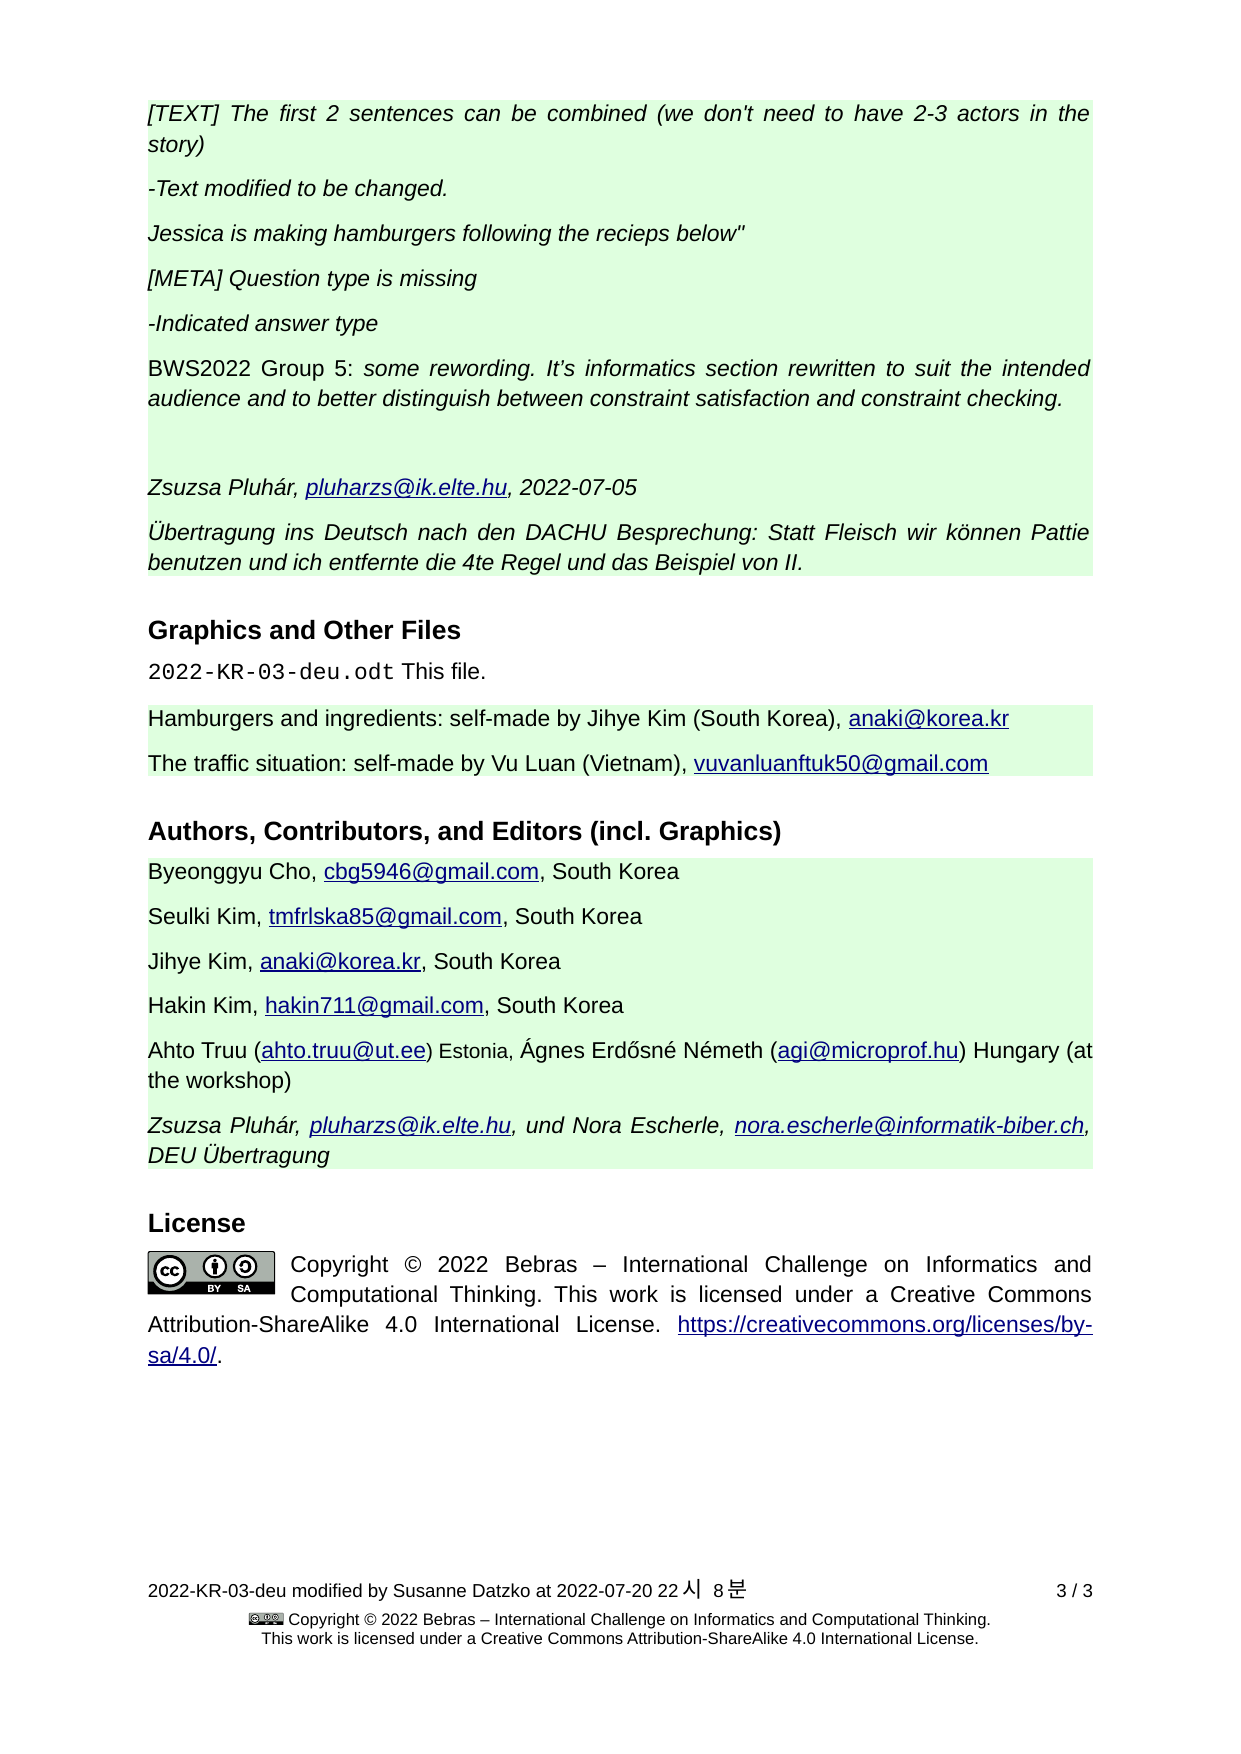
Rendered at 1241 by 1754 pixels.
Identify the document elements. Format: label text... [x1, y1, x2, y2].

text Seulki Kim, tmfrlska85@gmail.com, South Korea [148, 903, 1093, 929]
text [TEXT] The first 2 sentences can be combined (we don't need to have 2-3 actors in the story) [148, 100, 1093, 157]
text Zsuzsa Pluhár, pluharzs@ik.elte.hu, 2022-07-05 [148, 474, 1093, 501]
text -Indicated answer type [148, 310, 1093, 336]
text Hakin Kim, hakin711@gmail.com, South Korea [148, 992, 1093, 1019]
text BWS2022 Group 5: some rewording. It’s informatics section rewritten to suit the intended audience and to better distinguish between constraint satisfaction and constraint checking. [148, 354, 1093, 411]
text Jihye Kim, anaki@korea.kr, South Korea [148, 948, 1093, 974]
text [META] Question type is missing [148, 265, 1093, 291]
text Ahto Truu (ahto.truu@ut.ee) Estonia, Ágnes Erdősné Németh (agi@microprof.hu) Hungary (at the workshop) [148, 1037, 1093, 1094]
text 2022-KR-03-deu.odt This file. [148, 658, 1093, 686]
subtitle Authors, Contributors, and Editors (incl. Graphics) [148, 815, 1093, 846]
text Übertragung ins Deutsch nach den DACHU Besprechung: Statt Fleisch wir können Pattie benutzen und ich entfernte die 4te Regel und das Beispiel von II. [148, 519, 1093, 576]
text Hamburgers and ingredients: self-made by Jihye Kim (South Korea), anaki@korea.kr [148, 705, 1093, 731]
text Byeonggyu Cho, cbg5946@gmail.com, South Korea [148, 858, 1093, 884]
subtitle License [148, 1208, 1093, 1238]
text Copyright © 2022 Bebras – International Challenge on Informatics and Computational Thinking. This work is licensed under a Creative Commons Attribution-ShareAlike 4.0 International License. https://creativecommons.org/licenses/by-sa/4.0/. [148, 1251, 1093, 1368]
subtitle Graphics and Other Files [148, 615, 1093, 645]
text -Text modified to be changed. [148, 175, 1093, 202]
text The traffic situation: self-made by Vu Luan (Vietnam), vuvanluanftuk50@gmail.com [148, 750, 1093, 776]
text Zsuzsa Pluhár, pluharzs@ik.elte.hu, und Nora Escherle, nora.escherle@informatik-biber.ch, DEU Übertragung [148, 1112, 1093, 1169]
text Jessica is making hamburgers following the recieps below" [148, 220, 1093, 247]
